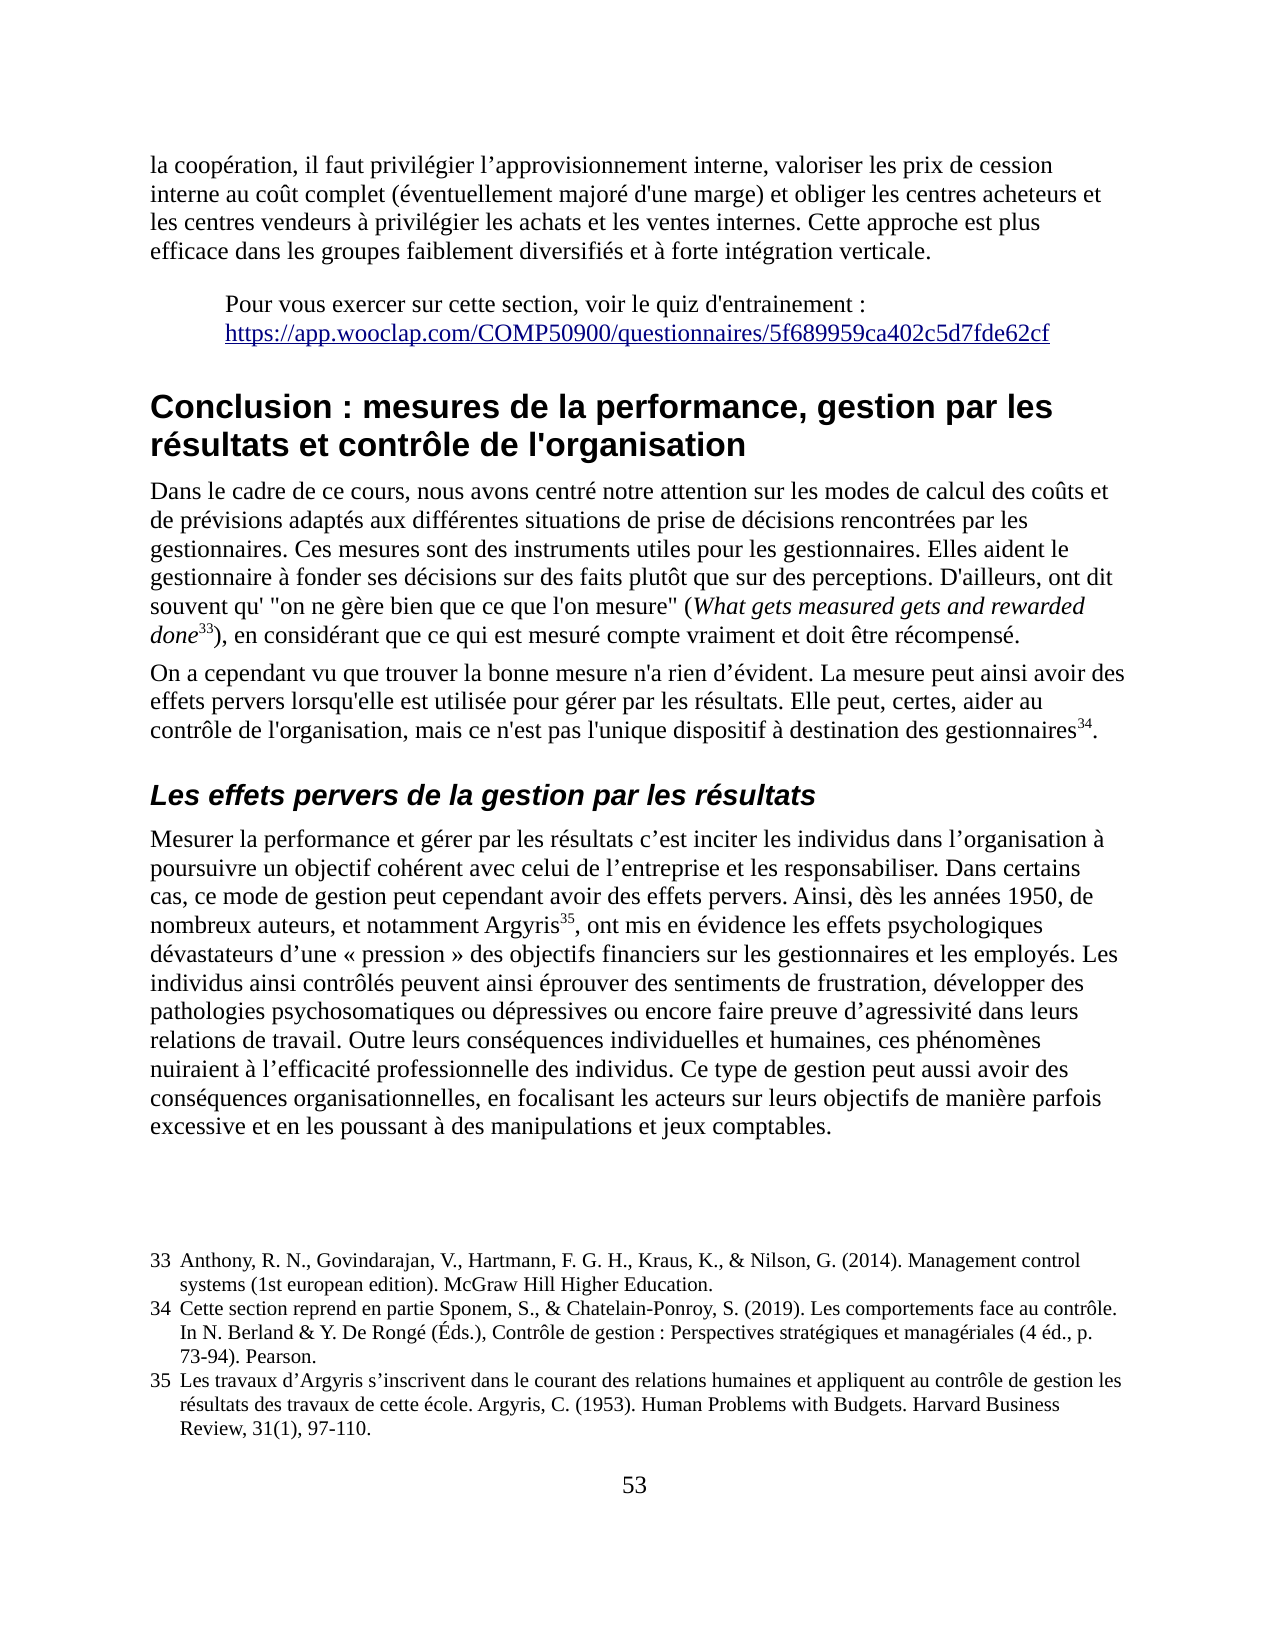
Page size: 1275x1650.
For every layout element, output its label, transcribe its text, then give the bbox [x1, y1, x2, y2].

text Mesurer la performance et gérer par les résultats c’est inciter les individus dans l’organisation à poursuivre un objectif cohérent avec celui de l’entreprise et les responsabiliser. Dans certains cas, ce mode de gestion peut cependant avoir des effets pervers. Ainsi, dès les années 1950, de nombreux auteurs, et notamment Argyris, ont mis en évidence les effets psychologiques dévastateurs d’une « pression » des objectifs financiers sur les gestionnaires et les employés. Les individus ainsi contrôlés peuvent ainsi éprouver des sentiments de frustration, développer des pathologies psychosomatiques ou dépressives ou encore faire preuve d’agressivité dans leurs relations de travail. Outre leurs conséquences individuelles et humaines, ces phénomènes nuiraient à l’efficacité professionnelle des individus. Ce type de gestion peut aussi avoir des conséquences organisationnelles, en focalisant les acteurs sur leurs objectifs de manière parfois excessive et en les poussant à des manipulations et jeux comptables. [150, 824, 1125, 1140]
subtitle Conclusion : mesures de la performance, gestion par les résultats et contrôle de l'organisation [150, 386, 1125, 464]
text On a cependant vu que trouver la bonne mesure n'a rien d’évident. La mesure peut ainsi avoir des effets pervers lorsqu'elle est utilisée pour gérer par les résultats. Elle peut, certes, aider au contrôle de l'organisation, mais ce n'est pas l'unique dispositif à destination des gestionnaires. [150, 658, 1125, 744]
text Cette section reprend en partie Sponem, S., & Chatelain-Ponroy, S. (2019). Les comportements face au contrôle. In N. Berland & Y. De Rongé (Éds.), Contrôle de gestion : Perspectives stratégiques et managériales (4 éd., p. 73‑94). Pearson. [150, 1296, 1125, 1368]
text Pour vous exercer sur cette section, voir le quiz d'entrainement : https://app.wooclap.com/COMP50900/questionnaires/5f689959ca402c5d7fde62cf [225, 289, 1125, 346]
text Anthony, R. N., Govindarajan, V., Hartmann, F. G. H., Kraus, K., & Nilson, G. (2014). Management control systems (1st european edition). McGraw Hill Higher Education. [150, 1247, 1125, 1296]
text Les travaux d’Argyris s’inscrivent dans le courant des relations humaines et appliquent au contrôle de gestion les résultats des travaux de cette école. Argyris, C. (1953). Human Problems with Budgets. Harvard Business Review, 31(1), 97‑110. [150, 1368, 1125, 1440]
subtitle Les effets pervers de la gestion par les résultats [150, 778, 1125, 811]
text la coopération, il faut privilégier l’approvisionnement interne, valoriser les prix de cession interne au coût complet (éventuellement majoré d'une marge) et obliger les centres acheteurs et les centres vendeurs à privilégier les achats et les ventes internes. Cette approche est plus efficace dans les groupes faiblement diversifiés et à forte intégration verticale. [150, 150, 1125, 265]
text Dans le cadre de ce cours, nous avons centré notre attention sur les modes de calcul des coûts et de prévisions adaptés aux différentes situations de prise de décisions rencontrées par les gestionnaires. Ces mesures sont des instruments utiles pour les gestionnaires. Elles aident le gestionnaire à fonder ses décisions sur des faits plutôt que sur des perceptions. D'ailleurs, ont dit souvent qu' "on ne gère bien que ce que l'on mesure" (What gets measured gets and rewarded done), en considérant que ce qui est mesuré compte vraiment et doit être récompensé. [150, 476, 1125, 649]
